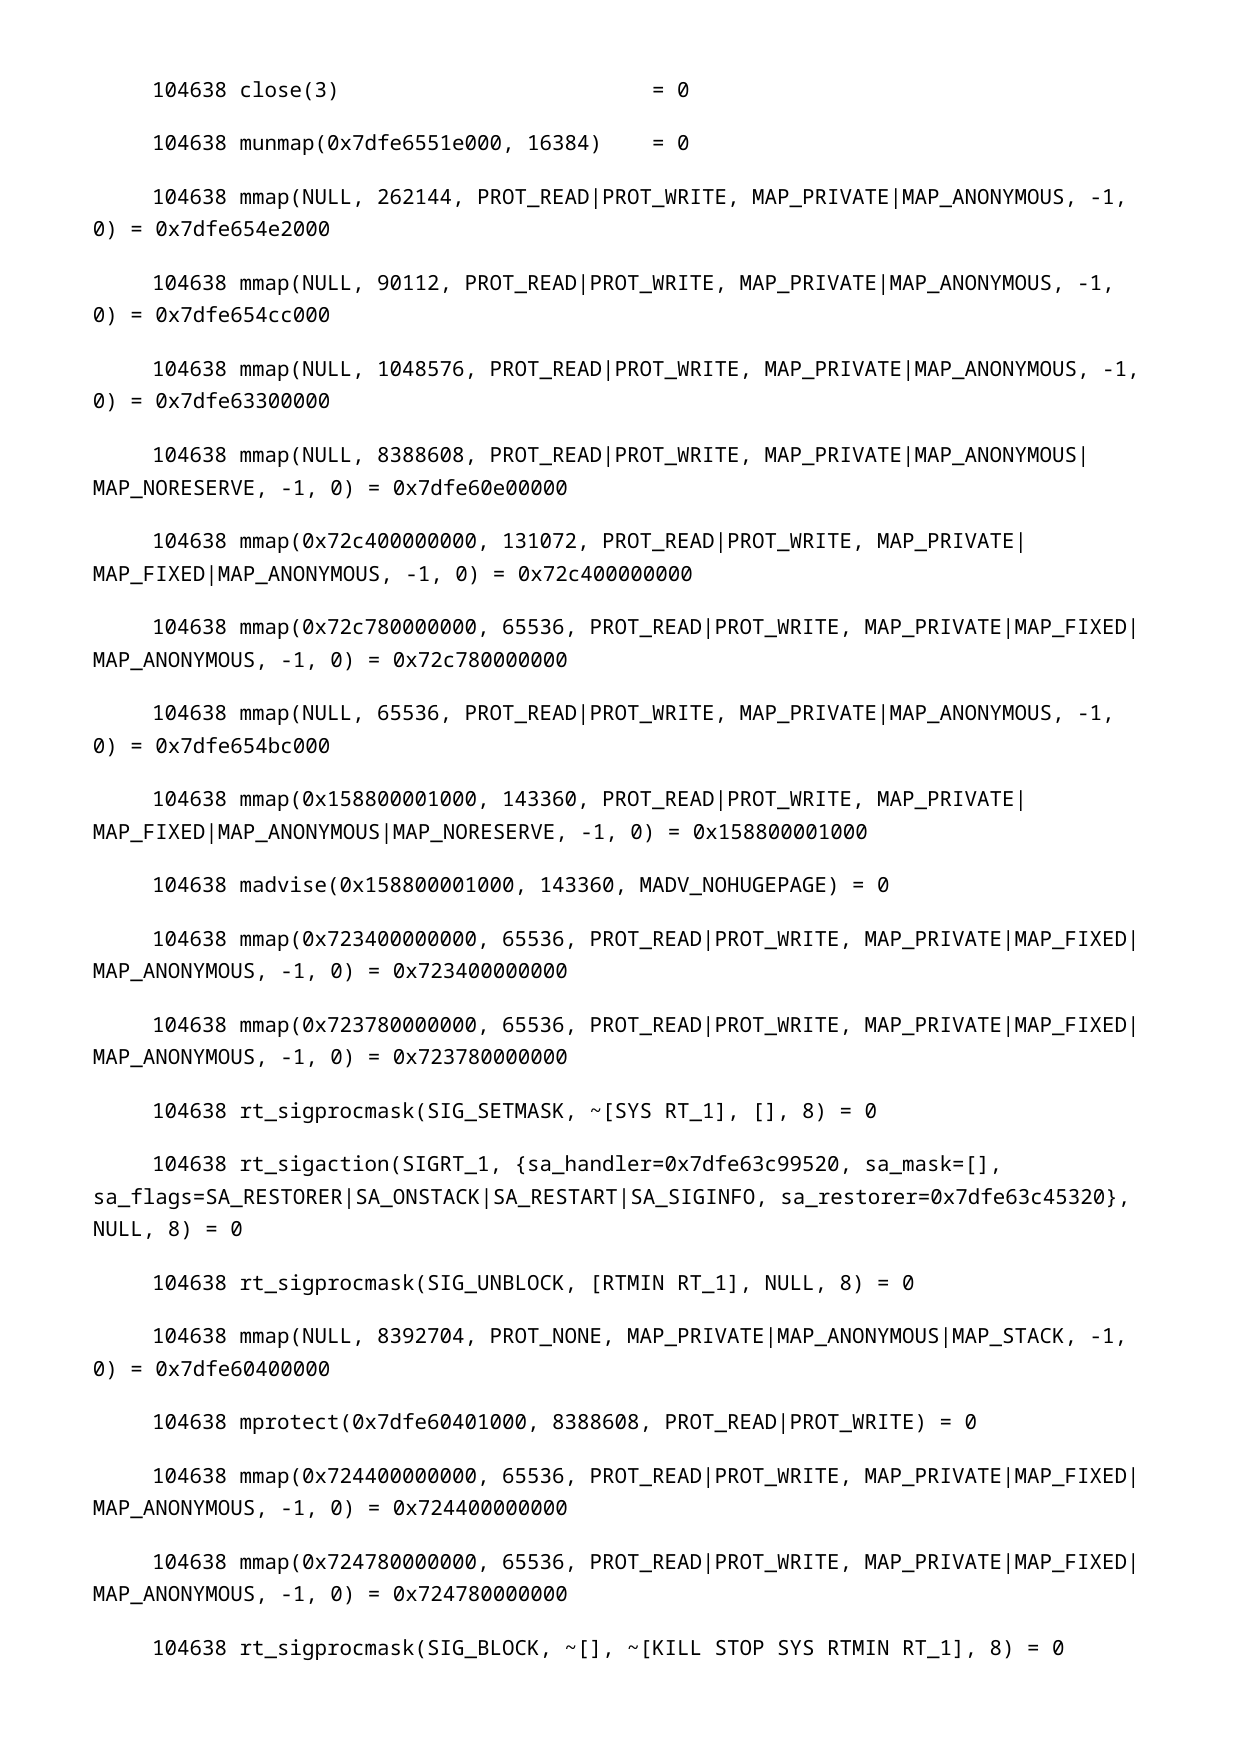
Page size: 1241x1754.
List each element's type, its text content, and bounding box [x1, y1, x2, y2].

text 104638 rt_sigprocmask(SIG_UNBLOCK, [RTMIN RT_1], NULL, 8) = 0 [93, 1268, 1147, 1296]
text 104638 mmap(0x723780000000, 65536, PROT_READ|PROT_WRITE, MAP_PRIVATE|MAP_FIXED|MAP_ANONYMOUS, -1, 0) = 0x723780000000 [93, 1010, 1147, 1071]
text 104638 mmap(0x724780000000, 65536, PROT_READ|PROT_WRITE, MAP_PRIVATE|MAP_FIXED|MAP_ANONYMOUS, -1, 0) = 0x724780000000 [93, 1547, 1147, 1608]
text 104638 mmap(0x72c780000000, 65536, PROT_READ|PROT_WRITE, MAP_PRIVATE|MAP_FIXED|MAP_ANONYMOUS, -1, 0) = 0x72c780000000 [93, 612, 1147, 673]
text 104638 close(3) = 0 [93, 75, 1147, 103]
text 104638 mmap(NULL, 8388608, PROT_READ|PROT_WRITE, MAP_PRIVATE|MAP_ANONYMOUS|MAP_NORESERVE, -1, 0) = 0x7dfe60e00000 [93, 440, 1147, 501]
text 104638 mmap(NULL, 8392704, PROT_NONE, MAP_PRIVATE|MAP_ANONYMOUS|MAP_STACK, -1, 0) = 0x7dfe60400000 [93, 1321, 1147, 1382]
text 104638 mmap(0x723400000000, 65536, PROT_READ|PROT_WRITE, MAP_PRIVATE|MAP_FIXED|MAP_ANONYMOUS, -1, 0) = 0x723400000000 [93, 924, 1147, 985]
text 104638 rt_sigaction(SIGRT_1, {sa_handler=0x7dfe63c99520, sa_mask=[], sa_flags=SA_RESTORER|SA_ONSTACK|SA_RESTART|SA_SIGINFO, sa_restorer=0x7dfe63c45320}, NULL, 8) = 0 [93, 1149, 1147, 1243]
text 104638 mmap(NULL, 262144, PROT_READ|PROT_WRITE, MAP_PRIVATE|MAP_ANONYMOUS, -1, 0) = 0x7dfe654e2000 [93, 182, 1147, 243]
text 104638 mmap(NULL, 90112, PROT_READ|PROT_WRITE, MAP_PRIVATE|MAP_ANONYMOUS, -1, 0) = 0x7dfe654cc000 [93, 268, 1147, 329]
text 104638 mmap(0x158800001000, 143360, PROT_READ|PROT_WRITE, MAP_PRIVATE|MAP_FIXED|MAP_ANONYMOUS|MAP_NORESERVE, -1, 0) = 0x158800001000 [93, 784, 1147, 845]
text 104638 rt_sigprocmask(SIG_SETMASK, ~[SYS RT_1], [], 8) = 0 [93, 1096, 1147, 1124]
text 104638 rt_sigprocmask(SIG_BLOCK, ~[], ~[KILL STOP SYS RTMIN RT_1], 8) = 0 [93, 1633, 1147, 1661]
text 104638 mmap(NULL, 1048576, PROT_READ|PROT_WRITE, MAP_PRIVATE|MAP_ANONYMOUS, -1, 0) = 0x7dfe63300000 [93, 354, 1147, 415]
text 104638 mmap(0x72c400000000, 131072, PROT_READ|PROT_WRITE, MAP_PRIVATE|MAP_FIXED|MAP_ANONYMOUS, -1, 0) = 0x72c400000000 [93, 526, 1147, 587]
text 104638 mmap(NULL, 65536, PROT_READ|PROT_WRITE, MAP_PRIVATE|MAP_ANONYMOUS, -1, 0) = 0x7dfe654bc000 [93, 698, 1147, 759]
text 104638 munmap(0x7dfe6551e000, 16384) = 0 [93, 128, 1147, 157]
text 104638 madvise(0x158800001000, 143360, MADV_NOHUGEPAGE) = 0 [93, 870, 1147, 899]
text 104638 mmap(0x724400000000, 65536, PROT_READ|PROT_WRITE, MAP_PRIVATE|MAP_FIXED|MAP_ANONYMOUS, -1, 0) = 0x724400000000 [93, 1461, 1147, 1522]
text 104638 mprotect(0x7dfe60401000, 8388608, PROT_READ|PROT_WRITE) = 0 [93, 1407, 1147, 1436]
